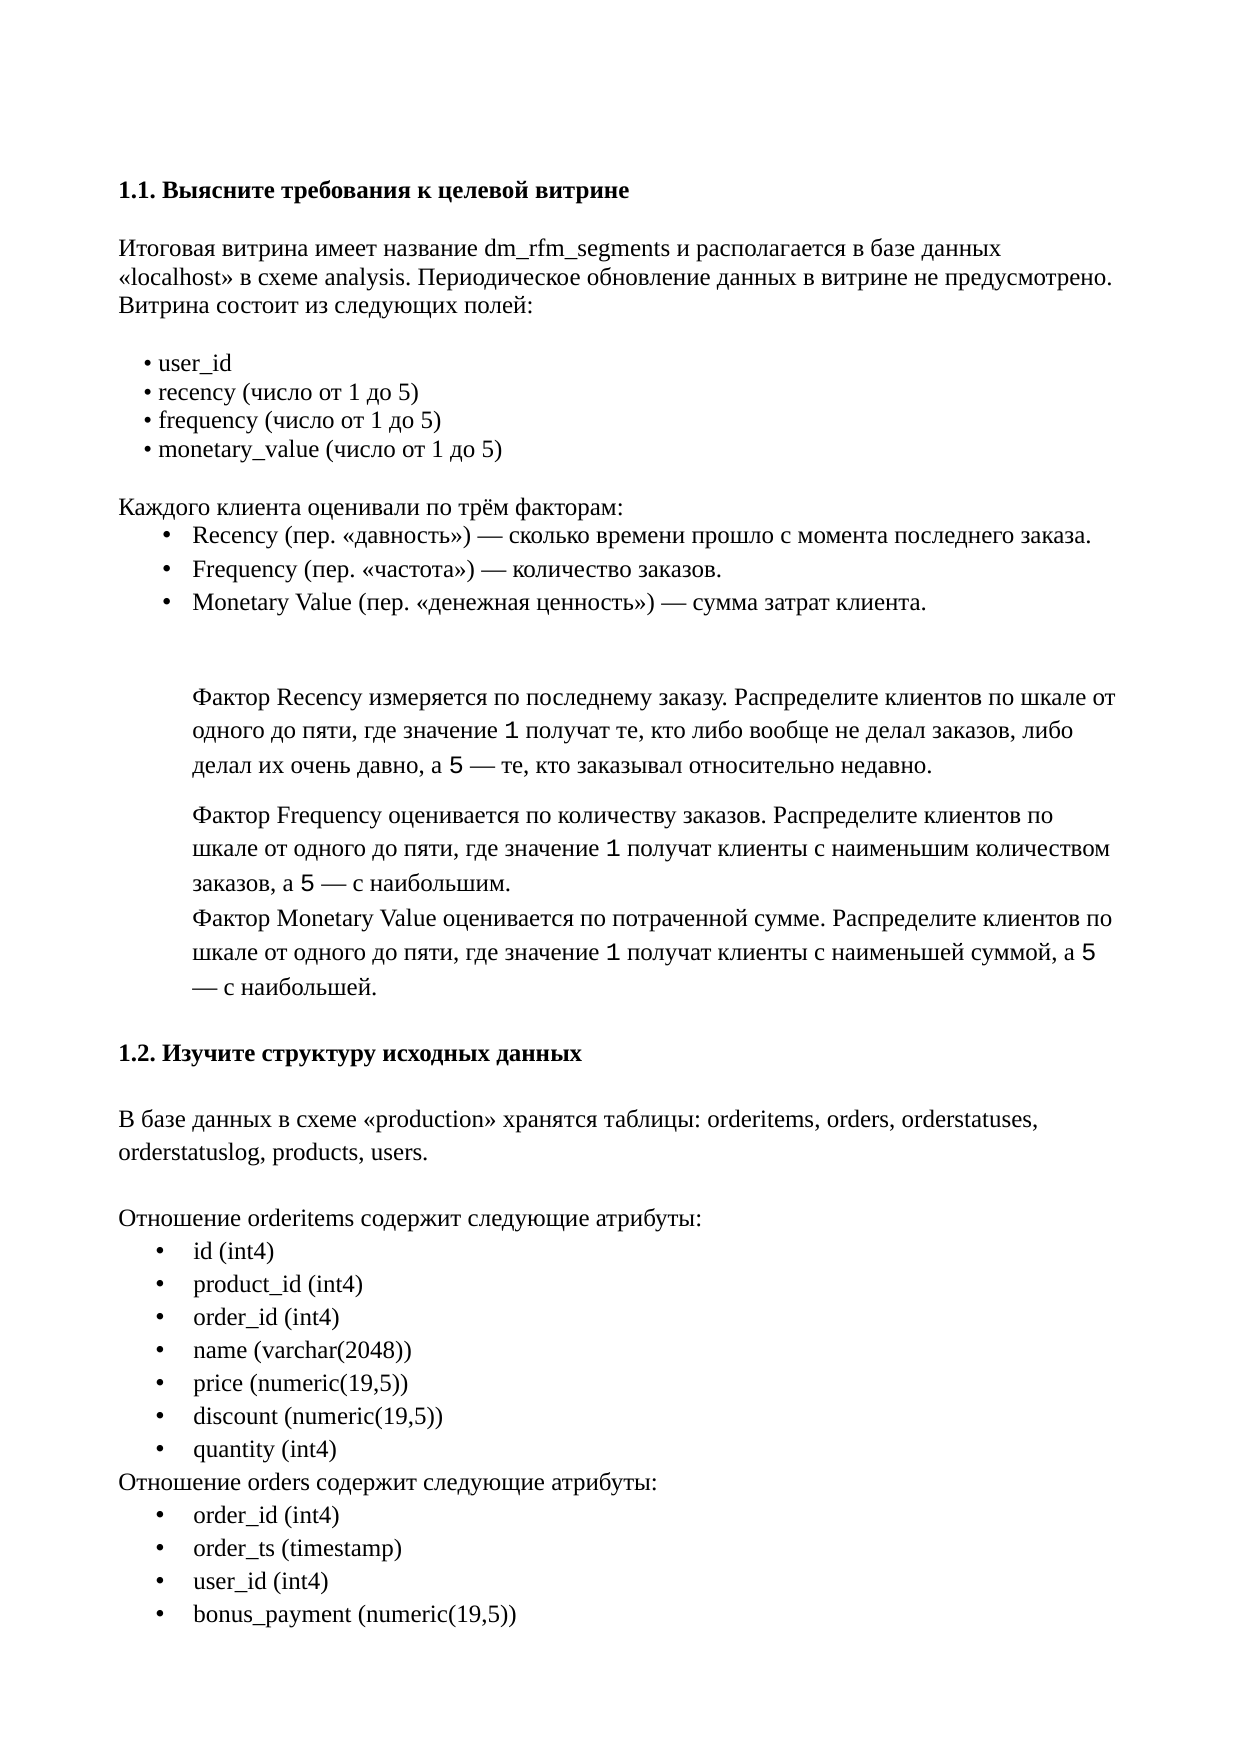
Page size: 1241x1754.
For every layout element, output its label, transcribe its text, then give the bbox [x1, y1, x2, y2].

list id (int4) [156, 1236, 1122, 1264]
text 1.1. Выясните требования к целевой витрине [118, 176, 1122, 204]
list Monetary Value (пер. «денежная ценность») — сумма затрат клиента. [162, 587, 1122, 615]
text Витрина состоит из следующих полей: [118, 291, 1122, 319]
list name (varchar(2048)) [156, 1335, 1122, 1364]
list bonus_payment (numeric(19,5)) [156, 1599, 1122, 1628]
list Frequency (пер. «частота») — количество заказов. [162, 554, 1122, 582]
list Фактор Monetary Value оценивается по потраченной сумме. Распределите клиентов по шкале от одного до пяти, где значение 1 получат клиенты с наименьшей суммой, а 5 — с наибольшей. [162, 903, 1122, 1000]
text • monetary_value (число от 1 до 5) [118, 434, 1122, 463]
text Отношение orders содержит следующие атрибуты: [118, 1467, 1122, 1496]
list price (numeric(19,5)) [156, 1368, 1122, 1397]
list Recency (пер. «давность») — сколько времени прошло с момента последнего заказа. [162, 521, 1122, 549]
list order_id (int4) [156, 1302, 1122, 1331]
list order_ts (timestamp) [156, 1533, 1122, 1562]
list Фактор Recency измеряется по последнему заказу. Распределите клиентов по шкале от одного до пяти, где значение 1 получат те, кто либо вообще не делал заказов, либо делал их очень давно, а 5 — те, кто заказывал относительно недавно. [162, 682, 1122, 781]
list discount (numeric(19,5)) [156, 1401, 1122, 1430]
text Каждого клиента оценивали по трём факторам: [118, 492, 1122, 521]
text • recency (число от 1 до 5) [118, 377, 1122, 406]
text • user_id [118, 348, 1122, 377]
list quantity (int4) [156, 1434, 1122, 1463]
list product_id (int4) [156, 1269, 1122, 1298]
text Отношение orderitems содержит следующие атрибуты: [118, 1203, 1122, 1232]
text • frequency (число от 1 до 5) [118, 406, 1122, 434]
list user_id (int4) [156, 1566, 1122, 1595]
text В базе данных в схеме «production» хранятся таблицы: orderitems, orders, orderstatuses, orderstatuslog, products, users. [118, 1104, 1122, 1166]
list order_id (int4) [156, 1500, 1122, 1529]
text Итоговая витрина имеет название dm_rfm_segments и располагается в базе данных «localhost» в схеме analysis. Периодическое обновление данных в витрине не предусмотрено. [118, 233, 1122, 291]
text 1.2. Изучите структуру исходных данных [118, 1038, 1122, 1066]
list Фактор Frequency оценивается по количеству заказов. Распределите клиентов по шкале от одного до пяти, где значение 1 получат клиенты с наименьшим количеством заказов, а 5 — с наибольшим. [162, 800, 1122, 899]
